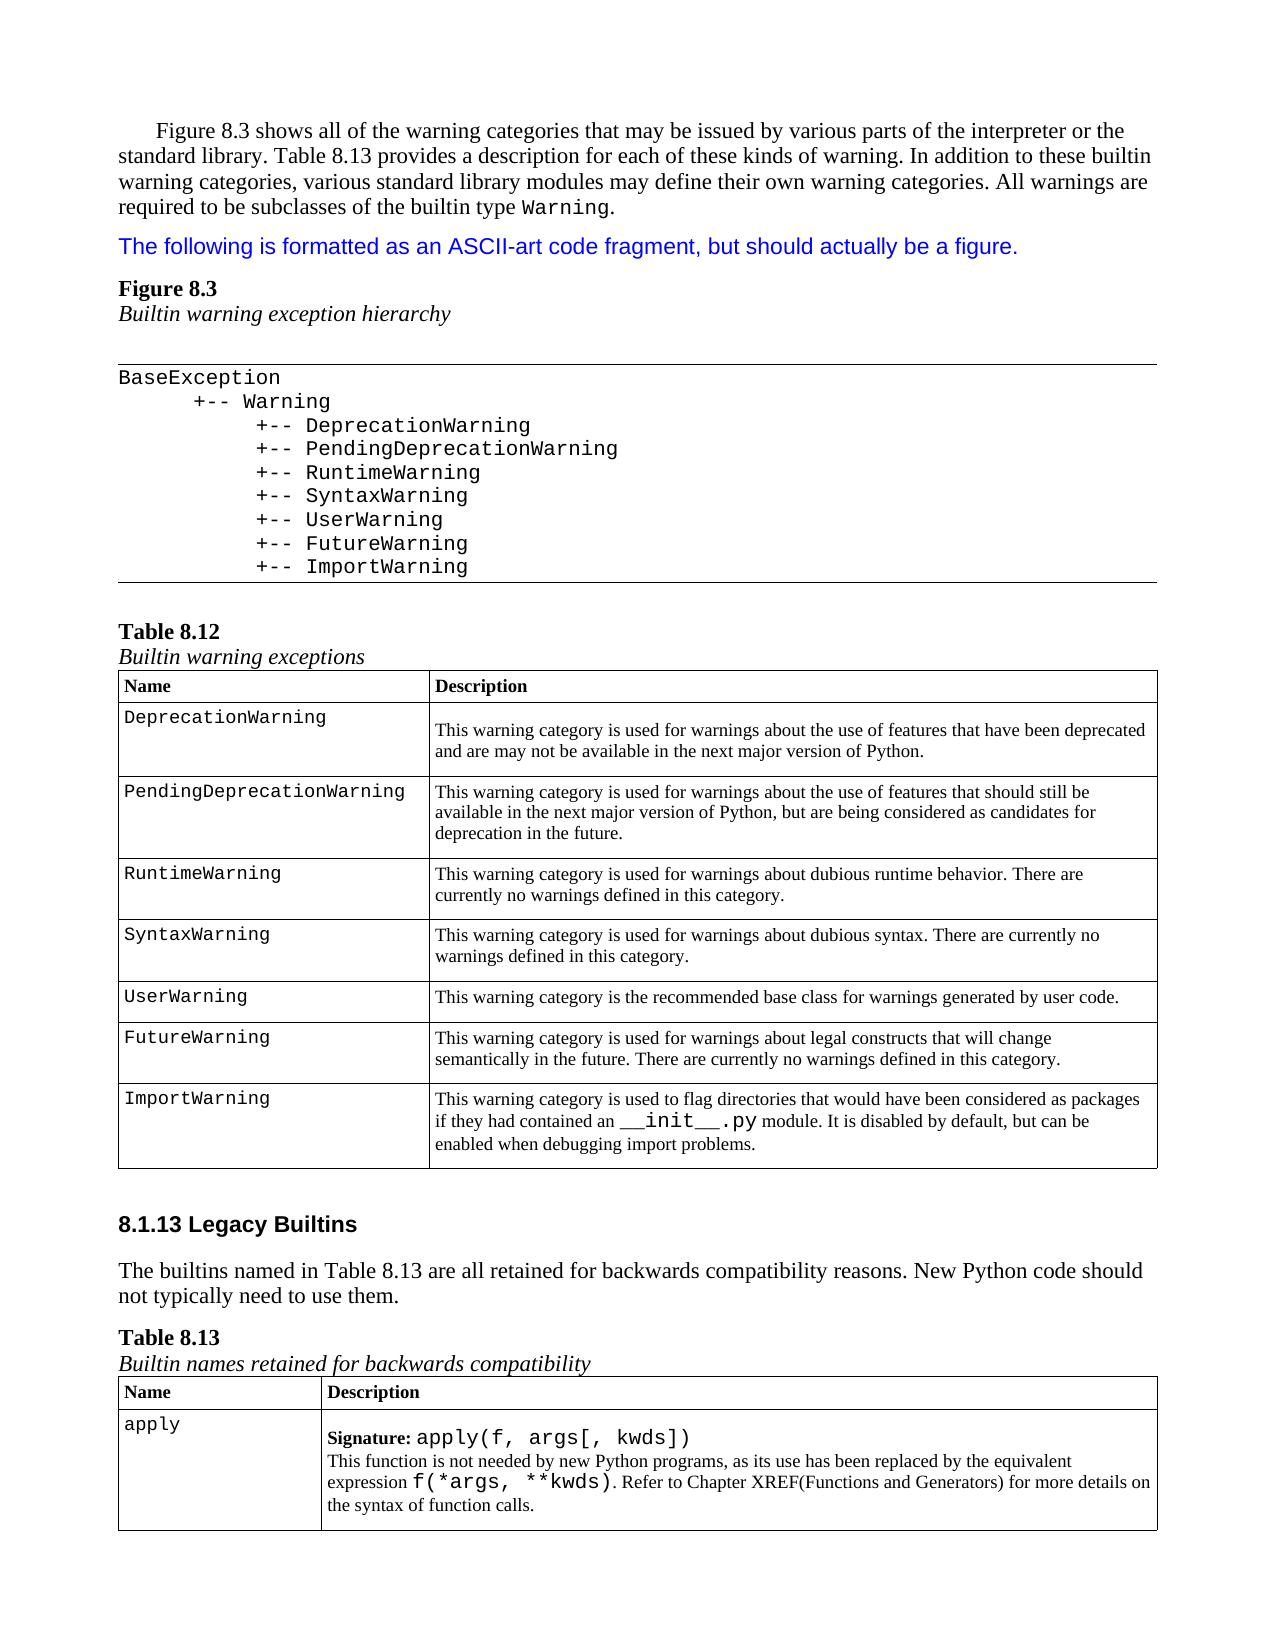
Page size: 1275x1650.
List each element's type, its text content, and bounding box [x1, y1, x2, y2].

text Figure 8.3 shows all of the warning categories that may be issued by various parts of the interpreter or the standard library. Table 8.13 provides a description for each of these kinds of warning. In addition to these builtin warning categories, various standard library modules may define their own warning categories. All warnings are required to be subclasses of the builtin type Warning. [118, 118, 1157, 221]
table_header Name [119, 1377, 321, 1408]
text Builtin names retained for backwards compatibility [118, 1351, 1157, 1376]
table_cell apply [119, 1410, 321, 1529]
text +-- FutureWarning [118, 533, 1157, 556]
table_cell UserWarning [119, 982, 429, 1022]
text +-- SyntaxWarning [118, 486, 1157, 509]
text The builtins named in Table 8.13 are all retained for backwards compatibility reasons. New Python code should not typically need to use them. [118, 1258, 1157, 1308]
table_header Name [119, 671, 429, 702]
table_cell This warning category is the recommended base class for warnings generated by user code. [430, 982, 1157, 1022]
table_cell ImportWarning [119, 1084, 429, 1168]
text Figure 8.3 [118, 276, 1157, 301]
table_cell DeprecationWarning [119, 703, 429, 776]
text BaseException [118, 365, 1157, 391]
table_header Description [430, 671, 1157, 702]
table_cell This warning category is used for warnings about the use of features that should still be available in the next major version of Python, but are being considered as candidates for deprecation in the future. [430, 777, 1157, 858]
text The following is formatted as an ASCII-art code fragment, but should actually be a figure. [118, 233, 1157, 259]
table_cell This warning category is used for warnings about legal constructs that will change semantically in the future. There are currently no warnings defined in this category. [430, 1023, 1157, 1083]
table_cell This warning category is used for warnings about the use of features that have been deprecated and are may not be available in the next major version of Python. [430, 703, 1157, 776]
text +-- UserWarning [118, 509, 1157, 533]
table_cell FutureWarning [119, 1023, 429, 1083]
text +-- RuntimeWarning [118, 462, 1157, 486]
table_cell SyntaxWarning [119, 920, 429, 981]
text +-- PendingDeprecationWarning [118, 438, 1157, 462]
text +-- ImportWarning [118, 556, 1157, 582]
subtitle 8.1.13 Legacy Builtins [118, 1206, 1157, 1237]
table_header Description [322, 1377, 1157, 1408]
table_cell RuntimeWarning [119, 859, 429, 919]
text Builtin warning exception hierarchy [118, 301, 1157, 327]
text +-- DeprecationWarning [118, 414, 1157, 438]
table_cell PendingDeprecationWarning [119, 777, 429, 858]
text Builtin warning exceptions [118, 644, 1157, 669]
text +-- Warning [118, 391, 1157, 414]
text Table 8.13 [118, 1325, 1157, 1351]
table_cell This warning category is used to flag directories that would have been considered as packages if they had contained an __init__.py module. It is disabled by default, but can be enabled when debugging import problems. [430, 1084, 1157, 1168]
table_cell This warning category is used for warnings about dubious runtime behavior. There are currently no warnings defined in this category. [430, 859, 1157, 919]
table_cell This warning category is used for warnings about dubious syntax. There are currently no warnings defined in this category. [430, 920, 1157, 981]
text Table 8.12 [118, 619, 1157, 644]
table_cell Signature: apply(f, args[, kwds]) This function is not needed by new Python programs, as its use has been replaced by the equivalent expression f(*args, **kwds). Refer to Chapter XREF(Functions and Generators) for more details on the syntax of function calls. [322, 1410, 1157, 1529]
